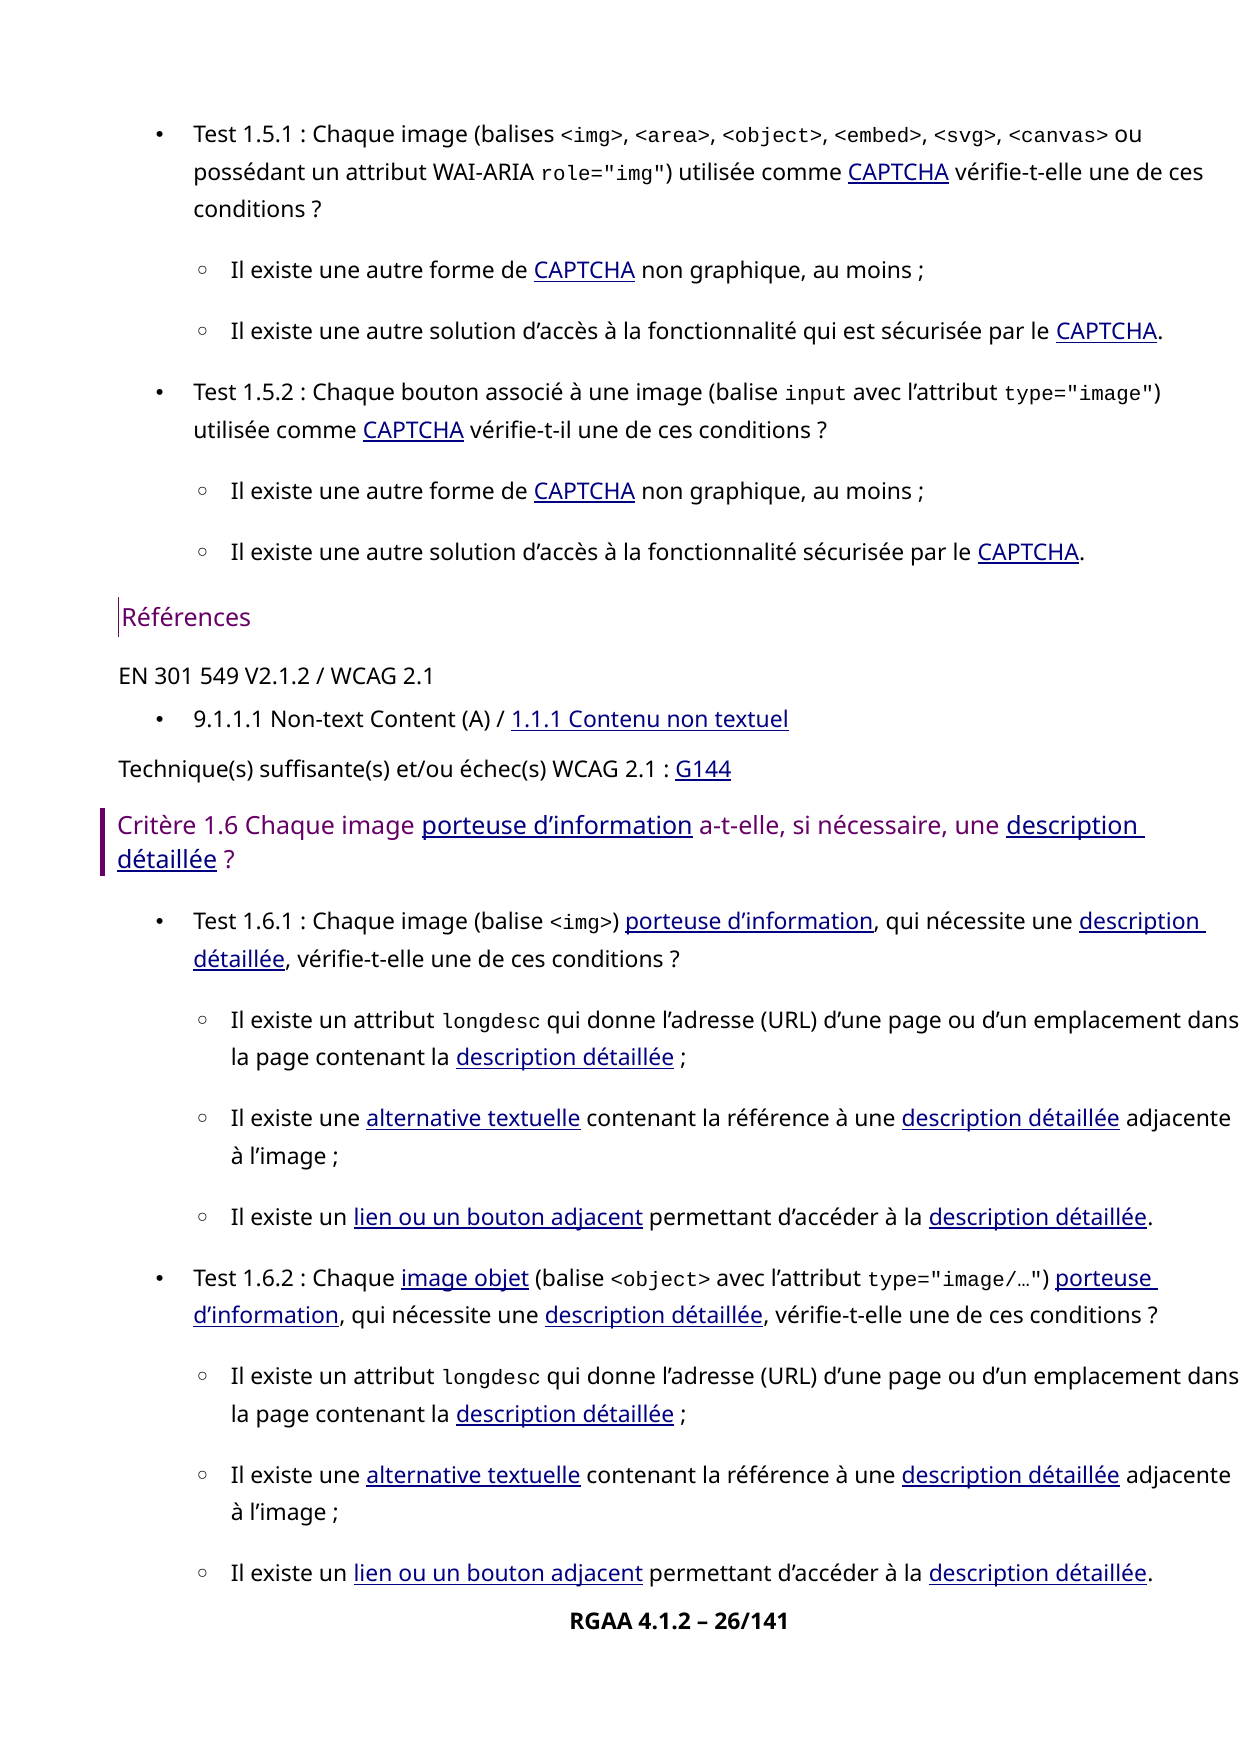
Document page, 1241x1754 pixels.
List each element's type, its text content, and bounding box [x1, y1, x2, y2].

subtitle Critère 1.6 Chaque image porteuse d’information a-t-elle, si nécessaire, une description détaillée ? [100, 807, 1240, 876]
text EN 301 549 V2.1.2 / WCAG 2.1 [118, 660, 1240, 692]
list Il existe un lien ou un bouton adjacent permettant d’accéder à la description détaillée. [193, 1557, 1240, 1588]
list Test 1.6.1 : Chaque image (balise <img>) porteuse d’information, qui nécessite une description détaillée, vérifie-t-elle une de ces conditions ? [156, 905, 1240, 974]
subtitle Références [119, 597, 1240, 637]
list Test 1.5.1 : Chaque image (balises <img>, <area>, <object>, <embed>, <svg>, <canvas> ou possédant un attribut WAI-ARIA role="img") utilisée comme CAPTCHA vérifie-t-elle une de ces conditions ? [156, 118, 1240, 224]
list Il existe un lien ou un bouton adjacent permettant d’accéder à la description détaillée. [193, 1201, 1240, 1232]
list 9.1.1.1 Non-text Content (A) / 1.1.1 Contenu non textuel [156, 703, 1240, 734]
list Il existe une autre solution d’accès à la fonctionnalité qui est sécurisée par le CAPTCHA. [193, 315, 1240, 346]
list Il existe une alternative textuelle contenant la référence à une description détaillée adjacente à l’image ; [193, 1102, 1240, 1171]
text Technique(s) suffisante(s) et/ou échec(s) WCAG 2.1 : G144 [118, 753, 1240, 784]
list Test 1.6.2 : Chaque image objet (balise <object> avec l’attribut type="image/…") porteuse d’information, qui nécessite une description détaillée, vérifie-t-elle une de ces conditions ? [156, 1262, 1240, 1330]
list Il existe un attribut longdesc qui donne l’adresse (URL) d’une page ou d’un emplacement dans la page contenant la description détaillée ; [193, 1003, 1240, 1072]
list Il existe un attribut longdesc qui donne l’adresse (URL) d’une page ou d’un emplacement dans la page contenant la description détaillée ; [193, 1360, 1240, 1429]
list Il existe une autre solution d’accès à la fonctionnalité sécurisée par le CAPTCHA. [193, 536, 1240, 567]
list Il existe une autre forme de CAPTCHA non graphique, au moins ; [193, 254, 1240, 285]
list Il existe une autre forme de CAPTCHA non graphique, au moins ; [193, 475, 1240, 506]
list Il existe une alternative textuelle contenant la référence à une description détaillée adjacente à l’image ; [193, 1459, 1240, 1527]
list Test 1.5.2 : Chaque bouton associé à une image (balise input avec l’attribut type="image") utilisée comme CAPTCHA vérifie-t-il une de ces conditions ? [156, 376, 1240, 445]
